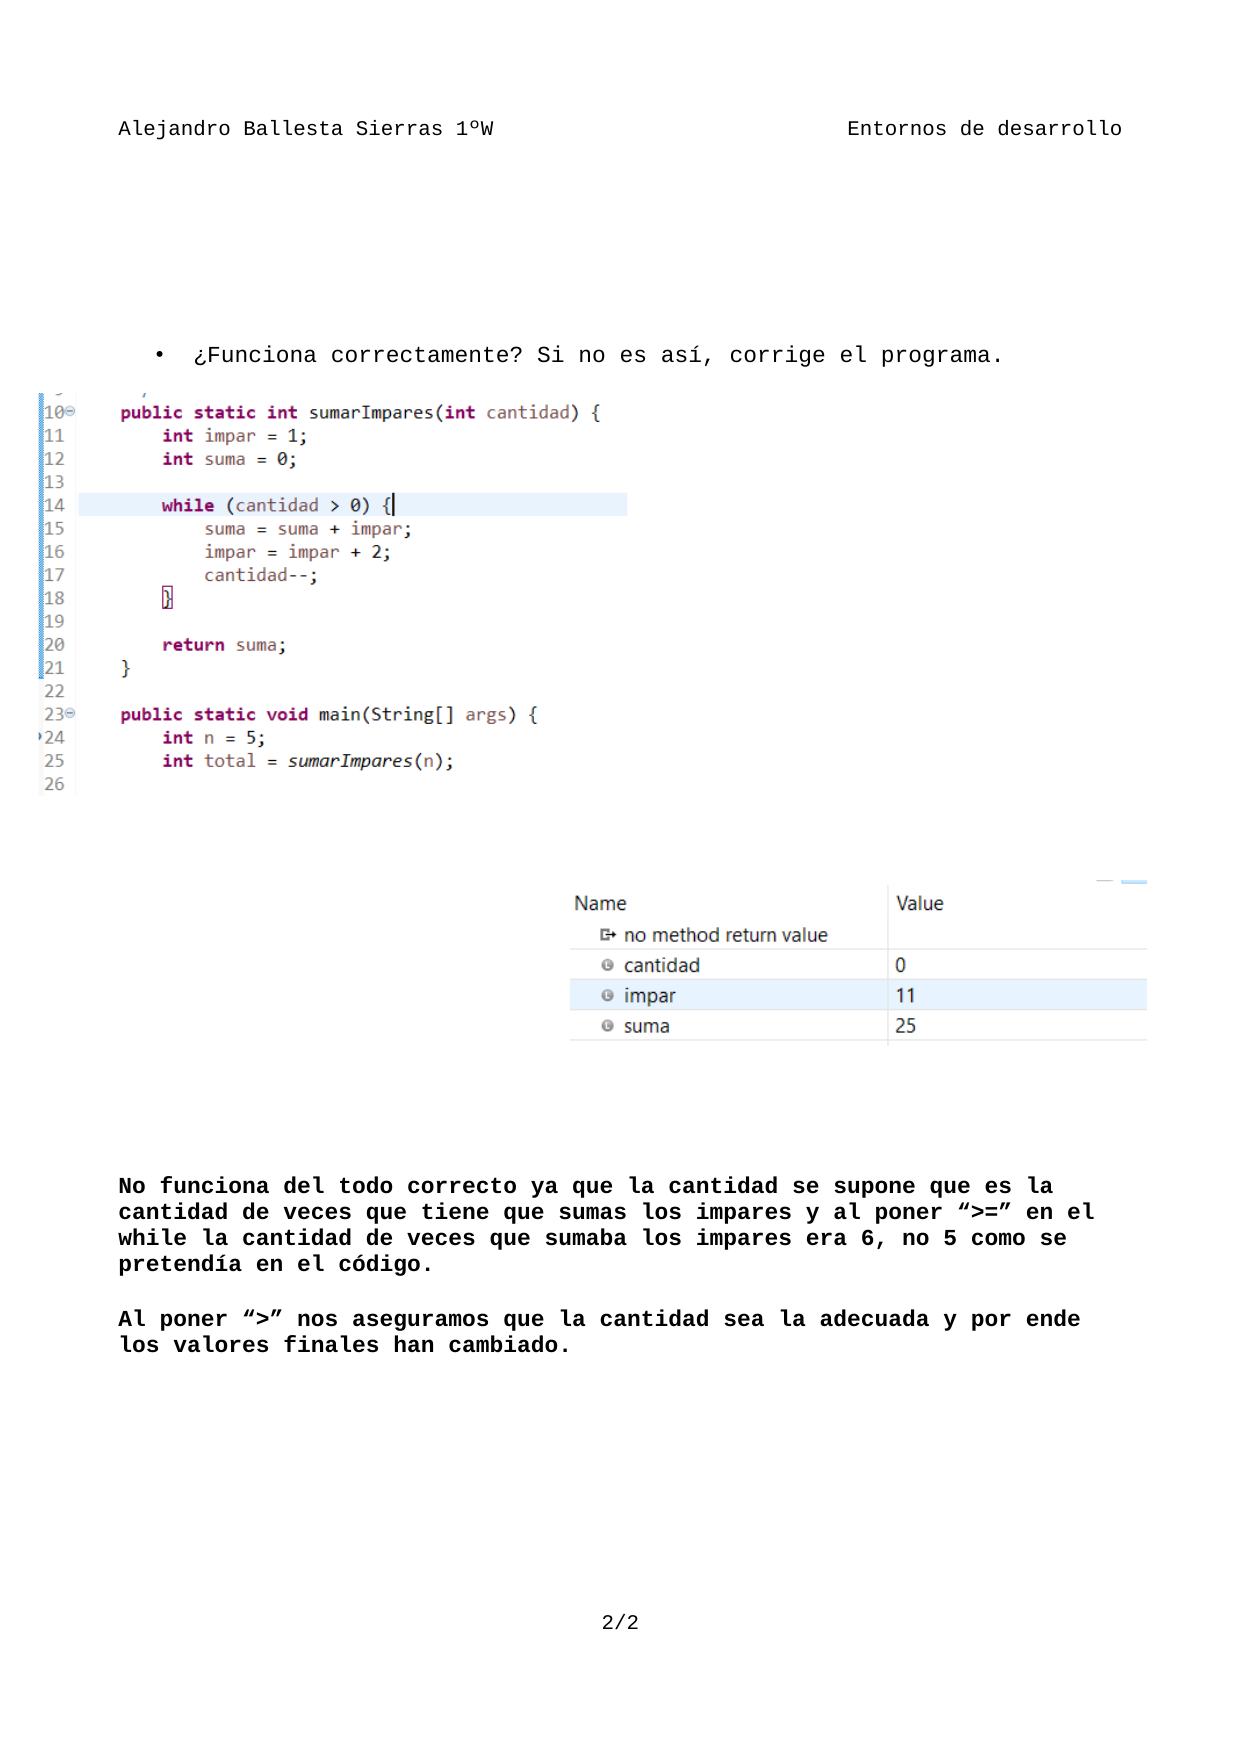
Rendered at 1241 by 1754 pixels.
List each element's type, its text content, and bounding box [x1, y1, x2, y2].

list ¿Funciona correctamente? Si no es así, corrige el programa. [156, 344, 1122, 370]
text Al poner “>” nos aseguramos que la cantidad sea la adecuada y por ende los valores finales han cambiado. [118, 1307, 1122, 1359]
text No funciona del todo correcto ya que la cantidad se supone que es la cantidad de veces que tiene que sumas los impares y al poner “>=” en el while la cantidad de veces que sumaba los impares era 6, no 5 como se pretendía en el código. [118, 1175, 1122, 1278]
picture [38, 393, 628, 796]
picture [569, 880, 1148, 1046]
